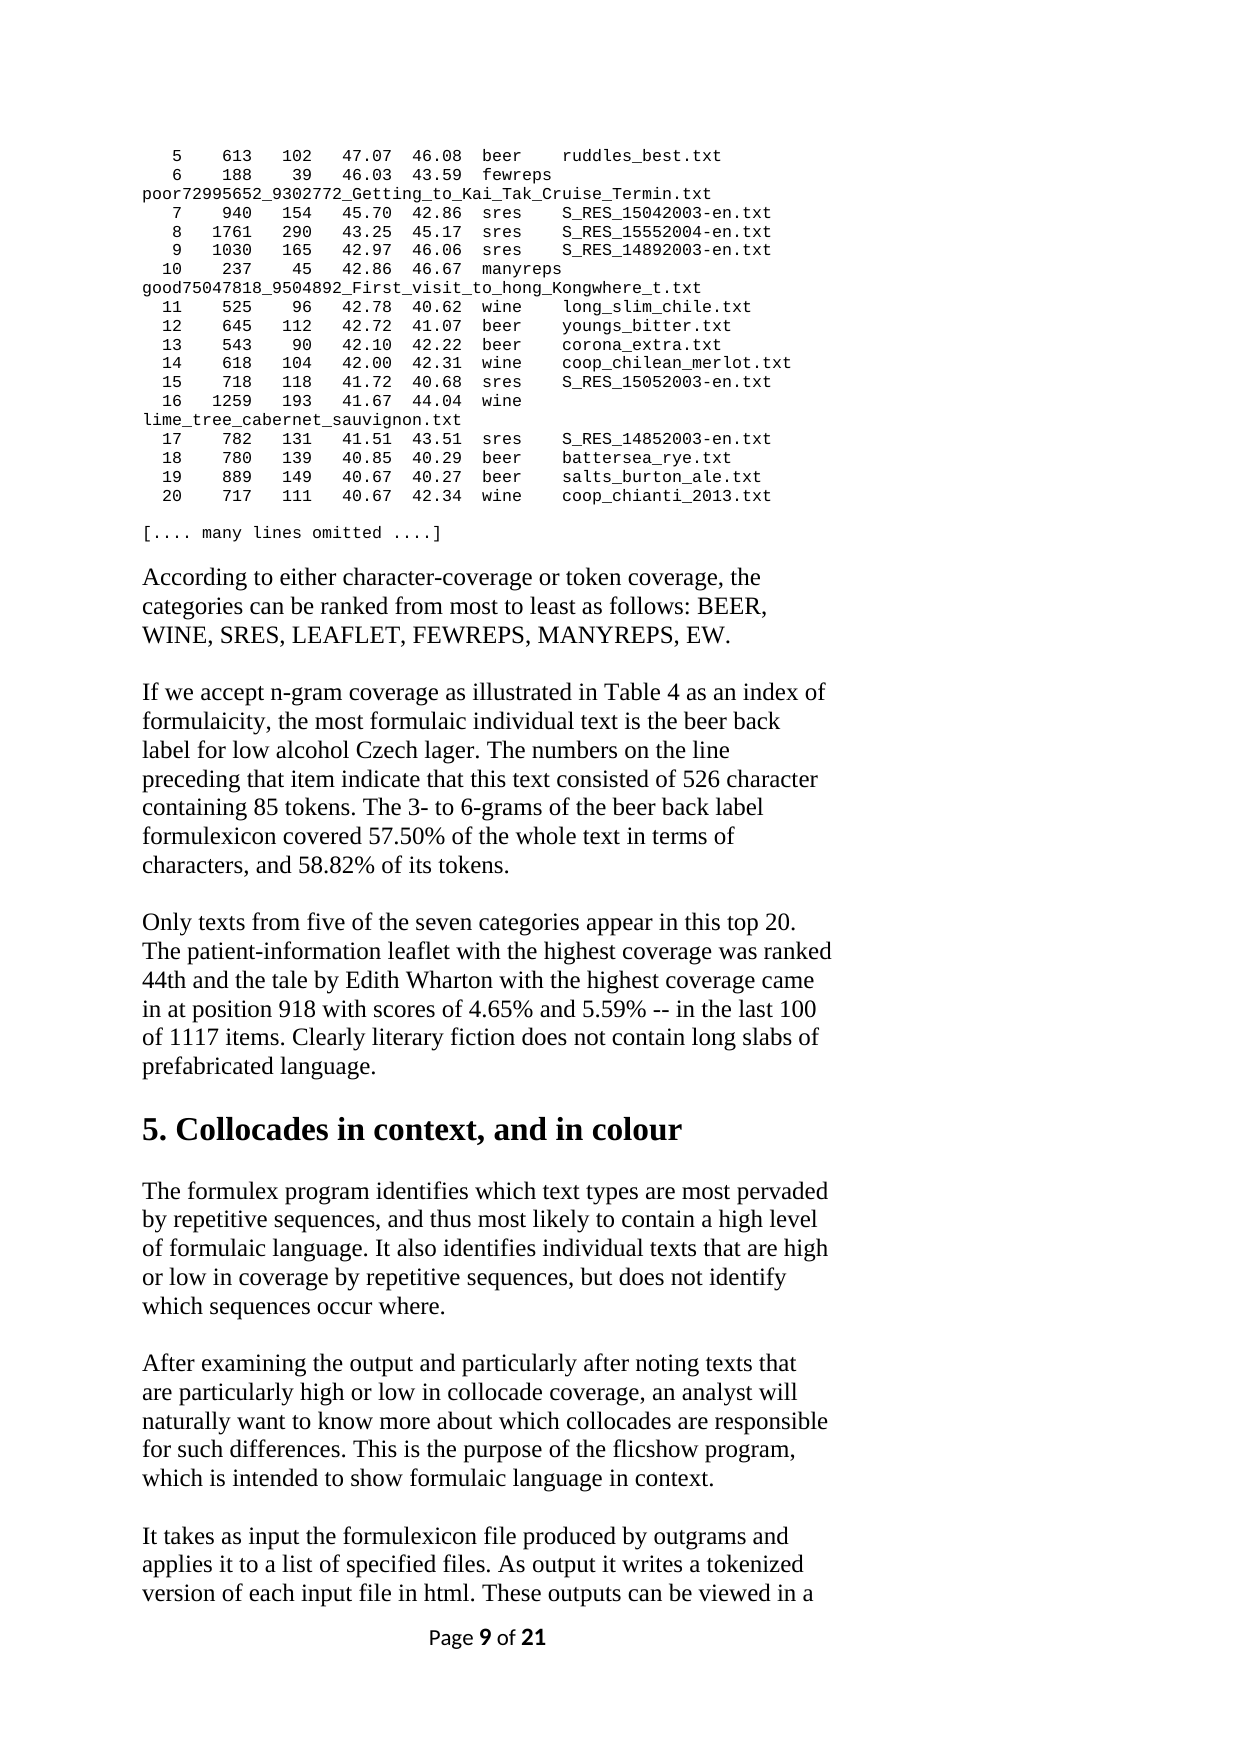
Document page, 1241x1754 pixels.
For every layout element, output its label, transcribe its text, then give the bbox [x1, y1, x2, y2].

text 14 618 104 42.00 42.31 wine coop_chilean_merlot.txt [142, 355, 833, 374]
text 16 1259 193 41.67 44.04 wine lime_tree_cabernet_sauvignon.txt [142, 393, 833, 431]
text It takes as input the formulexicon file produced by outgrams and applies it to a list of specified files. As output it writes a tokenized version of each input file in html. These outputs can be viewed in a [142, 1521, 833, 1607]
text Only texts from five of the seven categories appear in this top 20. The patient-information leaflet with the highest coverage was ranked 44th and the tale by Edith Wharton with the highest coverage came in at position 918 with scores of 4.65% and 5.59% -- in the last 100 of 1117 items. Clearly literary fiction does not contain long slabs of prefabricated language. [142, 907, 833, 1080]
text 15 718 118 41.72 40.68 sres S_RES_15052003-en.txt [142, 374, 833, 393]
text 12 645 112 42.72 41.07 beer youngs_bitter.txt [142, 317, 833, 336]
text 9 1030 165 42.97 46.06 sres S_RES_14892003-en.txt [142, 242, 833, 261]
text [.... many lines omitted ....] [142, 525, 833, 544]
text 17 782 131 41.51 43.51 sres S_RES_14852003-en.txt [142, 431, 833, 449]
text 20 717 111 40.67 42.34 wine coop_chianti_2013.txt [142, 487, 833, 506]
text 19 889 149 40.67 40.27 beer salts_burton_ale.txt [142, 468, 833, 487]
text If we accept n-gram coverage as illustrated in Table 4 as an index of formulaicity, the most formulaic individual text is the beer back label for low alcohol Czech lager. The numbers on the line preceding that item indicate that this text consisted of 526 character containing 85 tokens. The 3- to 6-grams of the beer back label formulexicon covered 57.50% of the whole text in terms of characters, and 58.82% of its tokens. [142, 677, 833, 879]
text 7 940 154 45.70 42.86 sres S_RES_15042003-en.txt [142, 204, 833, 223]
text 18 780 139 40.85 40.29 beer battersea_rye.txt [142, 449, 833, 468]
text 13 543 90 42.10 42.22 beer corona_extra.txt [142, 336, 833, 355]
text According to either character-coverage or token coverage, the categories can be ranked from most to least as follows: BEER, WINE, SRES, LEAFLET, FEWREPS, MANYREPS, EW. [142, 562, 833, 649]
text The formulex program identifies which text types are most pervaded by repetitive sequences, and thus most likely to contain a high level of formulaic language. It also identifies individual texts that are high or low in coverage by repetitive sequences, but does not identify which sequences occur where. [142, 1176, 833, 1319]
text 5. Collocades in context, and in colour [142, 1109, 833, 1147]
text 6 188 39 46.03 43.59 fewreps poor72995652_9302772_Getting_to_Kai_Tak_Cruise_Termin.txt [142, 167, 833, 204]
text 11 525 96 42.78 40.62 wine long_slim_chile.txt [142, 298, 833, 317]
text 10 237 45 42.86 46.67 manyreps good75047818_9504892_First_visit_to_hong_Kongwhere_t.txt [142, 261, 833, 298]
text After examining the output and particularly after noting texts that are particularly high or low in collocade coverage, an analyst will naturally want to know more about which collocades are responsible for such differences. This is the purpose of the flicshow program, which is intended to show formulaic language in context. [142, 1348, 833, 1492]
text 5 613 102 47.07 46.08 beer ruddles_best.txt [142, 148, 833, 167]
text 8 1761 290 43.25 45.17 sres S_RES_15552004-en.txt [142, 223, 833, 242]
